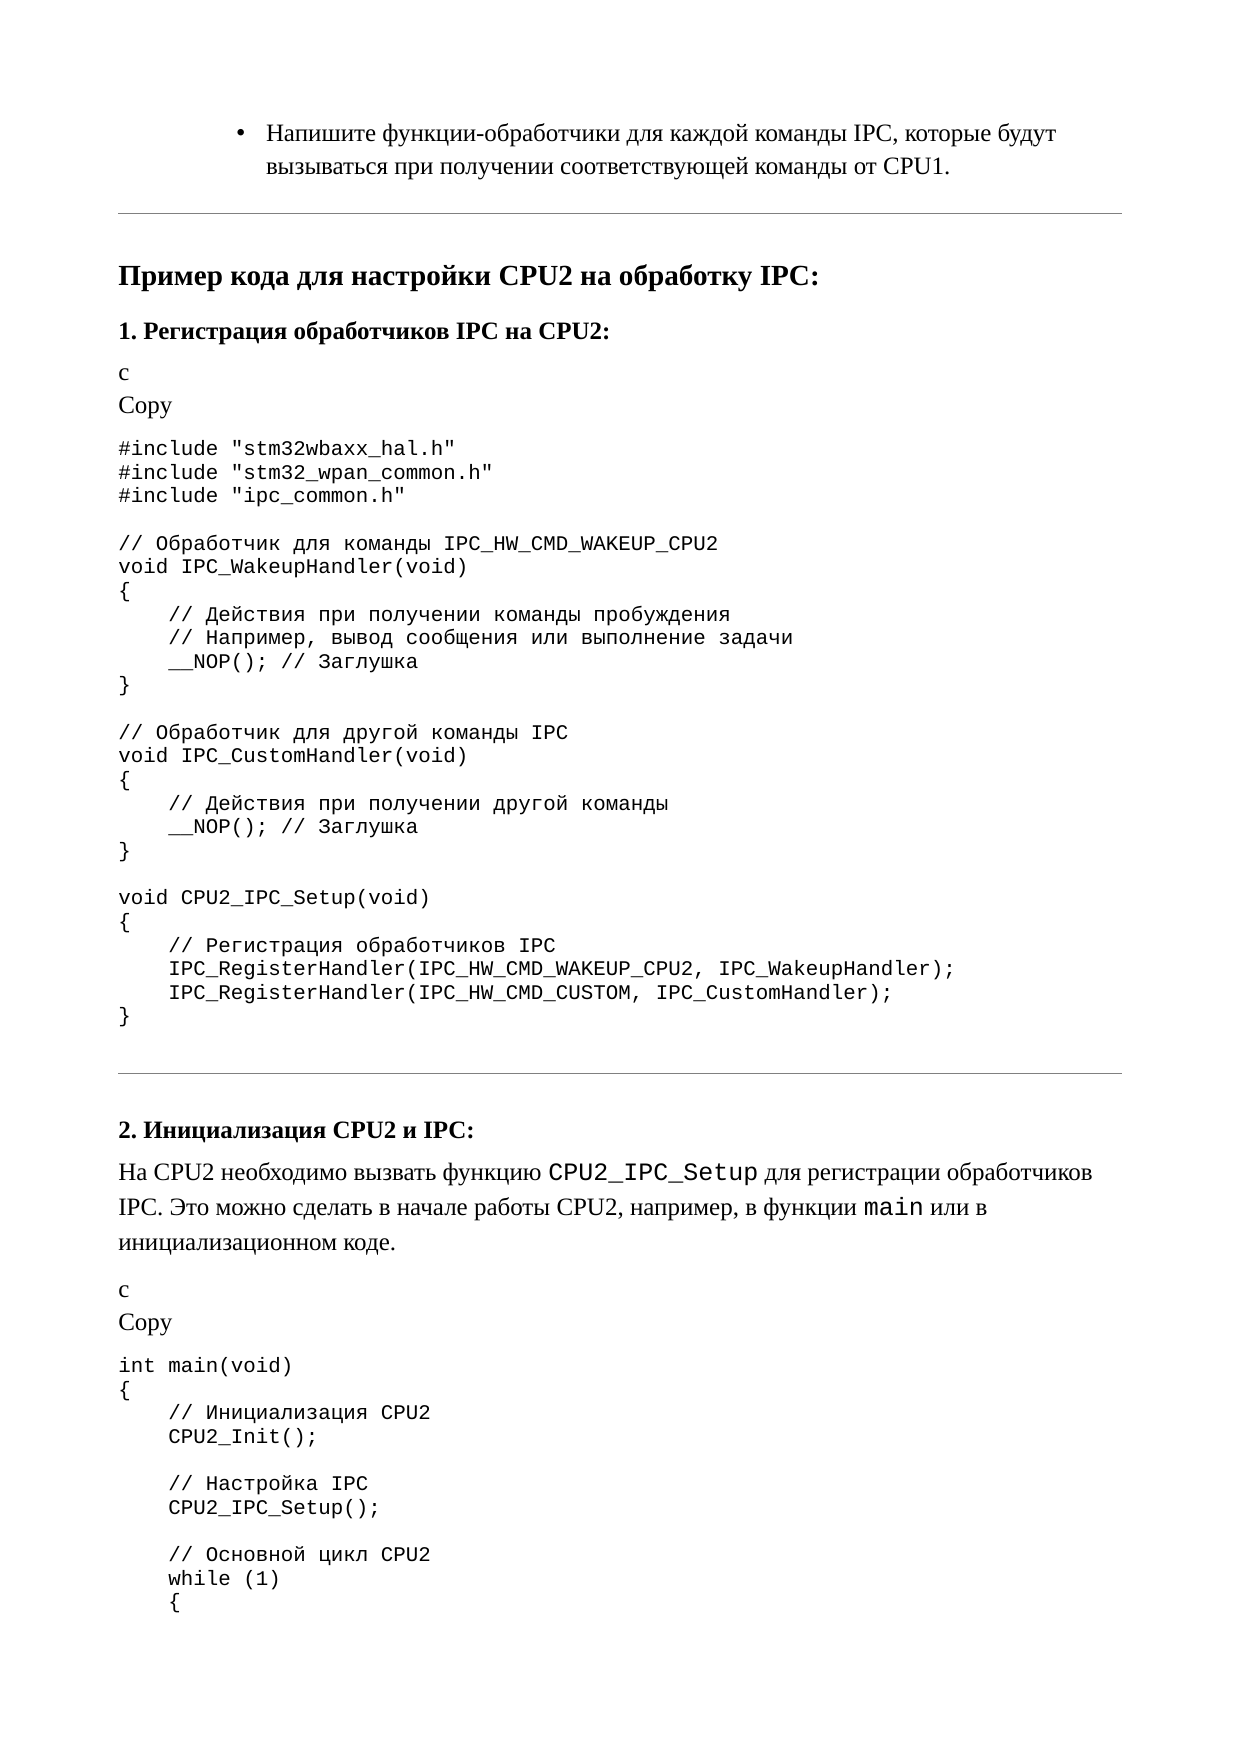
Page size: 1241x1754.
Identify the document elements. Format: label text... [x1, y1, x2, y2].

text c [118, 357, 1122, 386]
text // Инициализация CPU2 [118, 1402, 1122, 1426]
text На CPU2 необходимо вызвать функцию CPU2_IPC_Setup для регистрации обработчиков IPC. Это можно сделать в начале работы CPU2, например, в функции main или в инициализационном коде. [118, 1157, 1122, 1256]
subtitle Пример кода для настройки CPU2 на обработку IPC: [118, 258, 1122, 291]
text { [118, 769, 1122, 793]
text } [118, 840, 1122, 864]
text // Регистрация обработчиков IPC [118, 934, 1122, 958]
text CPU2_Init(); [118, 1426, 1122, 1450]
text #include "stm32_wpan_common.h" [118, 462, 1122, 485]
text CPU2_IPC_Setup(); [118, 1497, 1122, 1521]
text void IPC_CustomHandler(void) [118, 745, 1122, 769]
text // Действия при получении команды пробуждения [118, 603, 1122, 627]
text Copy [118, 390, 1122, 419]
text } [118, 1006, 1122, 1029]
text __NOP(); // Заглушка [118, 816, 1122, 840]
text IPC_RegisterHandler(IPC_HW_CMD_WAKEUP_CPU2, IPC_WakeupHandler); [118, 958, 1122, 982]
text { [118, 1379, 1122, 1402]
text } [118, 674, 1122, 698]
text // Обработчик для команды IPC_HW_CMD_WAKEUP_CPU2 [118, 533, 1122, 556]
text #include "ipc_common.h" [118, 485, 1122, 509]
text #include "stm32wbaxx_hal.h" [118, 438, 1122, 462]
text int main(void) [118, 1355, 1122, 1379]
text // Например, вывод сообщения или выполнение задачи [118, 627, 1122, 651]
subtitle 1. Регистрация обработчиков IPC на CPU2: [118, 316, 1122, 345]
text while (1) [118, 1568, 1122, 1592]
text c [118, 1274, 1122, 1303]
subtitle 2. Инициализация CPU2 и IPC: [118, 1115, 1122, 1144]
text // Действия при получении другой команды [118, 793, 1122, 816]
text // Основной цикл CPU2 [118, 1544, 1122, 1568]
text Copy [118, 1307, 1122, 1336]
text // Настройка IPC [118, 1473, 1122, 1497]
list Напишите функции-обработчики для каждой команды IPC, которые будут вызываться при получении соответствующей команды от CPU1. [236, 118, 1122, 180]
text __NOP(); // Заглушка [118, 651, 1122, 674]
text { [118, 911, 1122, 934]
text void IPC_WakeupHandler(void) [118, 556, 1122, 580]
text { [118, 1592, 1122, 1615]
text void CPU2_IPC_Setup(void) [118, 887, 1122, 911]
text { [118, 580, 1122, 603]
text // Обработчик для другой команды IPC [118, 722, 1122, 745]
text IPC_RegisterHandler(IPC_HW_CMD_CUSTOM, IPC_CustomHandler); [118, 982, 1122, 1006]
